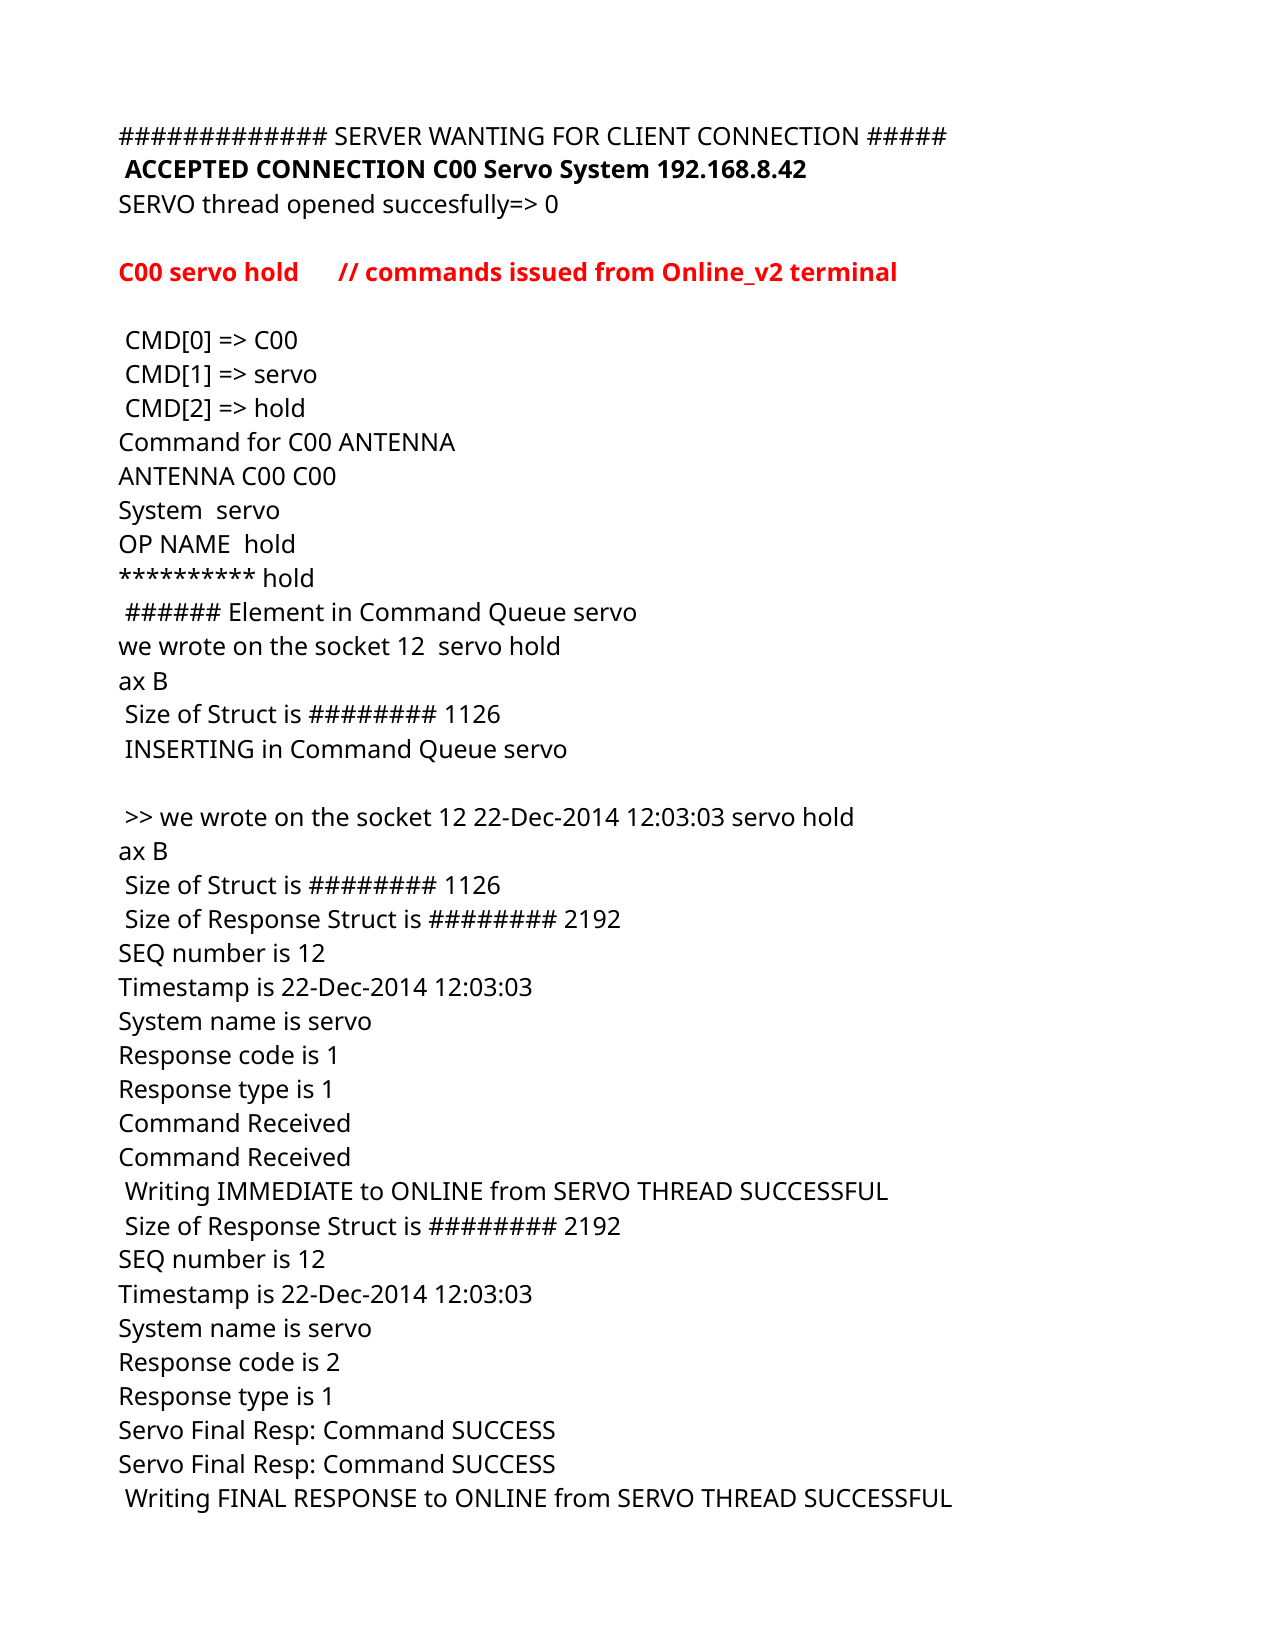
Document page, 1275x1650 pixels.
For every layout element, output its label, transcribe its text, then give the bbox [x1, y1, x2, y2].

text Response code is 1 [118, 1038, 1157, 1072]
text Command Received [118, 1140, 1157, 1174]
text >> we wrote on the socket 12 22-Dec-2014 12:03:03 servo hold [118, 799, 1157, 833]
text Command for C00 ANTENNA [118, 425, 1157, 459]
text ax B [118, 663, 1157, 697]
text Response code is 2 [118, 1344, 1157, 1378]
text ACCEPTED CONNECTION C00 Servo System 192.168.8.42 [118, 152, 1157, 186]
text SEQ number is 12 [118, 1242, 1157, 1276]
text OP NAME hold [118, 527, 1157, 561]
text Size of Struct is ######## 1126 [118, 697, 1157, 731]
text Timestamp is 22-Dec-2014 12:03:03 [118, 1276, 1157, 1310]
text Writing FINAL RESPONSE to ONLINE from SERVO THREAD SUCCESSFUL [118, 1481, 1157, 1515]
text INSERTING in Command Queue servo [118, 731, 1157, 765]
text Response type is 1 [118, 1072, 1157, 1106]
text ############# SERVER WANTING FOR CLIENT CONNECTION ##### [118, 118, 1157, 152]
text System name is servo [118, 1310, 1157, 1344]
text CMD[2] => hold [118, 391, 1157, 425]
text ###### Element in Command Queue servo [118, 595, 1157, 629]
text Size of Response Struct is ######## 2192 [118, 902, 1157, 936]
text System name is servo [118, 1004, 1157, 1038]
text CMD[1] => servo [118, 357, 1157, 391]
text we wrote on the socket 12 servo hold [118, 629, 1157, 663]
text ********** hold [118, 561, 1157, 595]
text Servo Final Resp: Command SUCCESS [118, 1412, 1157, 1447]
text System servo [118, 493, 1157, 527]
text Servo Final Resp: Command SUCCESS [118, 1447, 1157, 1481]
text Timestamp is 22-Dec-2014 12:03:03 [118, 970, 1157, 1004]
text SEQ number is 12 [118, 936, 1157, 970]
text ax B [118, 833, 1157, 867]
text C00 servo hold // commands issued from Online_v2 terminal [118, 254, 1157, 288]
text Size of Response Struct is ######## 2192 [118, 1208, 1157, 1242]
text Size of Struct is ######## 1126 [118, 867, 1157, 902]
text Response type is 1 [118, 1378, 1157, 1412]
text Command Received [118, 1106, 1157, 1140]
text Writing IMMEDIATE to ONLINE from SERVO THREAD SUCCESSFUL [118, 1174, 1157, 1208]
text ANTENNA C00 C00 [118, 459, 1157, 493]
text CMD[0] => C00 [118, 322, 1157, 357]
text SERVO thread opened succesfully=> 0 [118, 186, 1157, 220]
